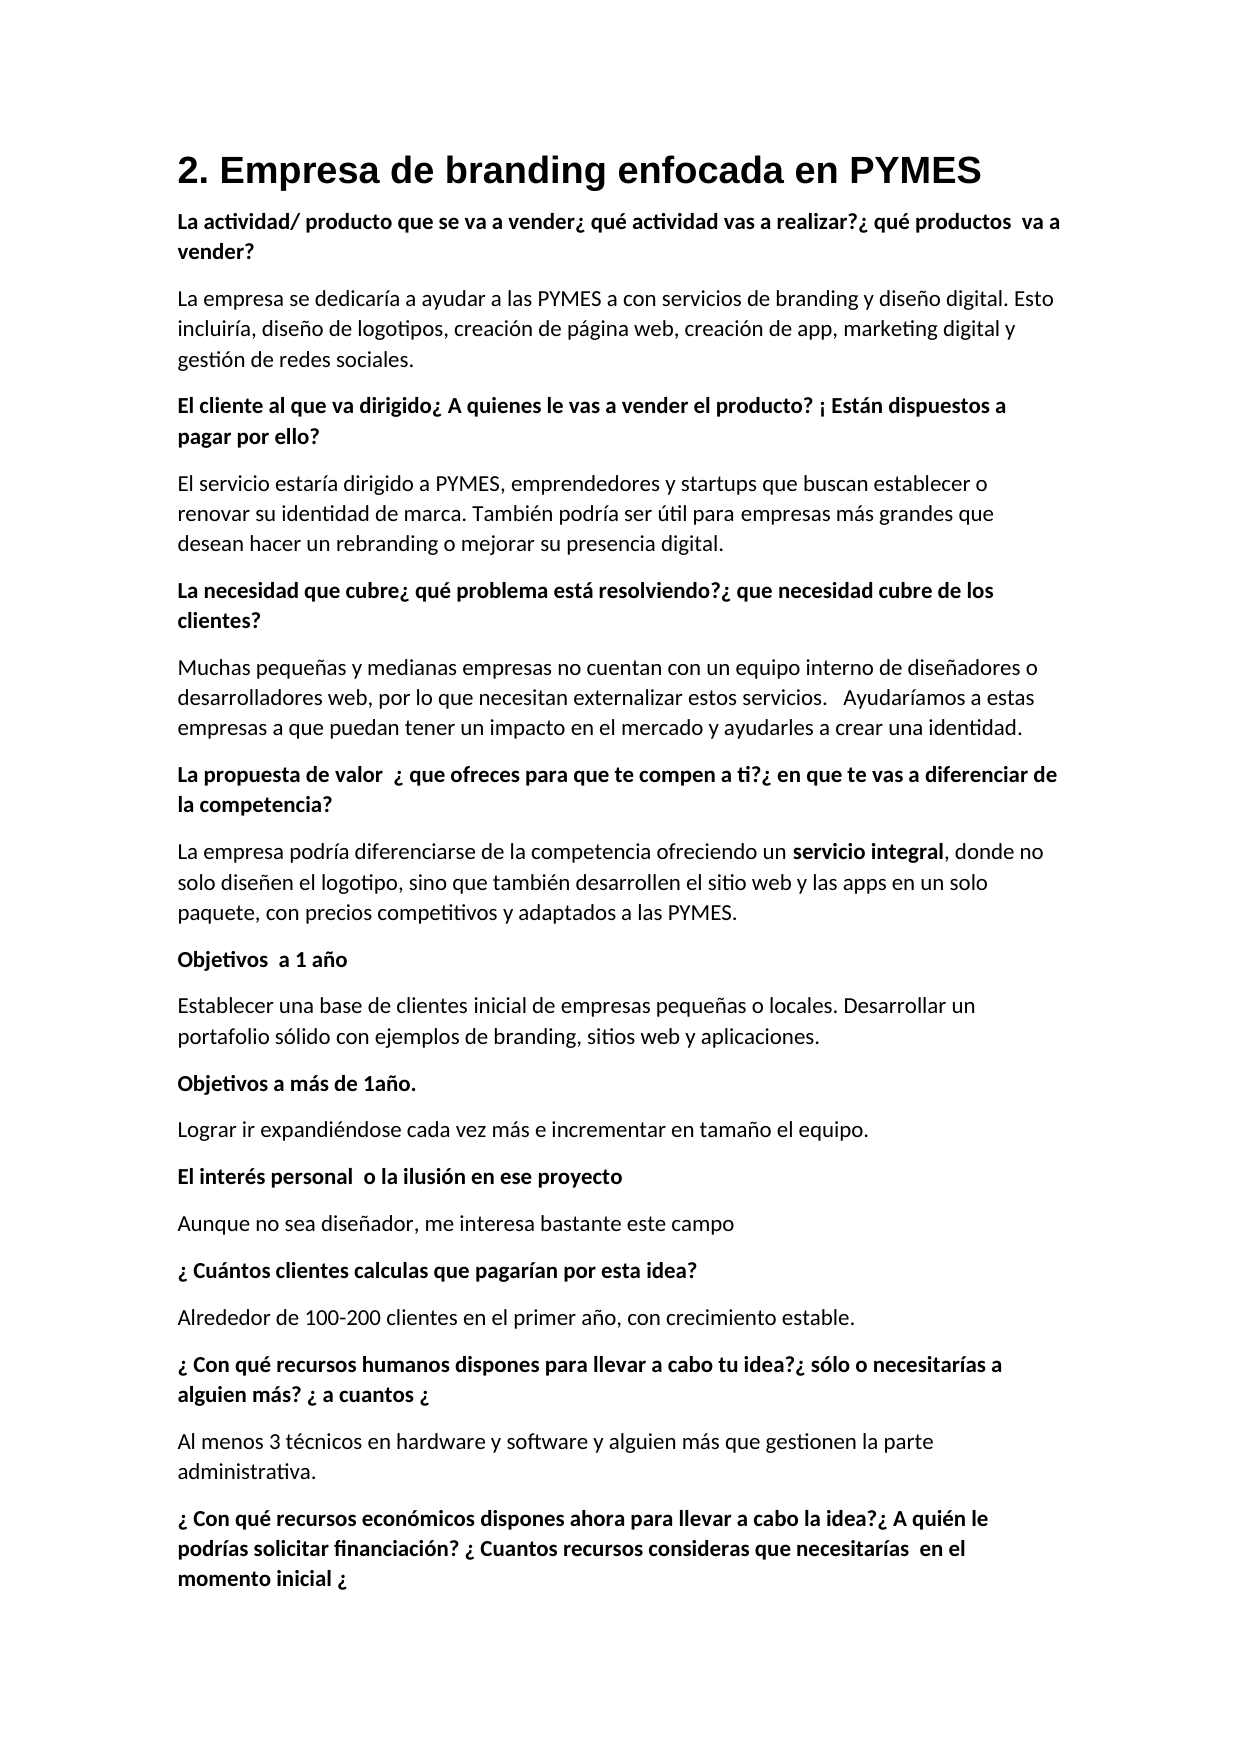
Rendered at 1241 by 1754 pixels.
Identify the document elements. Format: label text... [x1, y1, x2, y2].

list El servicio estaría dirigido a PYMES, emprendedores y startups que buscan establecer o renovar su identidad de marca. También podría ser útil para empresas más grandes que desean hacer un rebranding o mejorar su presencia digital. [177, 469, 1063, 557]
list ¿ Con qué recursos económicos dispones ahora para llevar a cabo la idea?¿ A quién le podrías solicitar financiación? ¿ Cuantos recursos consideras que necesitarías en el momento inicial ¿ [177, 1504, 1063, 1592]
list ¿ Con qué recursos humanos dispones para llevar a cabo tu idea?¿ sólo o necesitarías a alguien más? ¿ a cuantos ¿ [177, 1350, 1063, 1408]
list El interés personal o la ilusión en ese proyecto [177, 1162, 1063, 1190]
list Objetivos a 1 año [177, 945, 1063, 973]
list ¿ Cuántos clientes calculas que pagarían por esta idea? [177, 1256, 1063, 1284]
text Alrededor de 100-200 clientes en el primer año, con crecimiento estable. [177, 1303, 1063, 1331]
list La propuesta de valor ¿ que ofreces para que te compen a ti?¿ en que te vas a diferenciar de la competencia? [177, 760, 1063, 818]
list La actividad/ producto que se va a vender¿ qué actividad vas a realizar?¿ qué productos va a vender? [177, 207, 1063, 265]
list Establecer una base de clientes inicial de empresas pequeñas o locales. Desarrollar un portafolio sólido con ejemplos de branding, sitios web y aplicaciones. [177, 992, 1063, 1050]
list La necesidad que cubre¿ qué problema está resolviendo?¿ que necesidad cubre de los clientes? [177, 576, 1063, 634]
list El cliente al que va dirigido¿ A quienes le vas a vender el producto? ¡ Están dispuestos a pagar por ello? [177, 392, 1063, 450]
list Objetivos a más de 1año. [177, 1069, 1063, 1097]
list Lograr ir expandiéndose cada vez más e incrementar en tamaño el equipo. [177, 1116, 1063, 1143]
text La empresa podría diferenciarse de la competencia ofreciendo un servicio integral, donde no solo diseñen el logotipo, sino que también desarrollen el sitio web y las apps en un solo paquete, con precios competitivos y adaptados a las PYMES. [177, 837, 1063, 926]
text Muchas pequeñas y medianas empresas no cuentan con un equipo interno de diseñadores o desarrolladores web, por lo que necesitan externalizar estos servicios. Ayudaríamos a estas empresas a que puedan tener un impacto en el mercado y ayudarles a crear una identidad. [177, 653, 1063, 741]
list La empresa se dedicaría a ayudar a las PYMES a con servicios de branding y diseño digital. Esto incluiría, diseño de logotipos, creación de página web, creación de app, marketing digital y gestión de redes sociales. [177, 284, 1063, 373]
list Aunque no sea diseñador, me interesa bastante este campo [177, 1209, 1063, 1237]
list Al menos 3 técnicos en hardware y software y alguien más que gestionen la parte administrativa. [177, 1427, 1063, 1485]
subtitle 2. Empresa de branding enfocada en PYMES [177, 148, 1063, 191]
